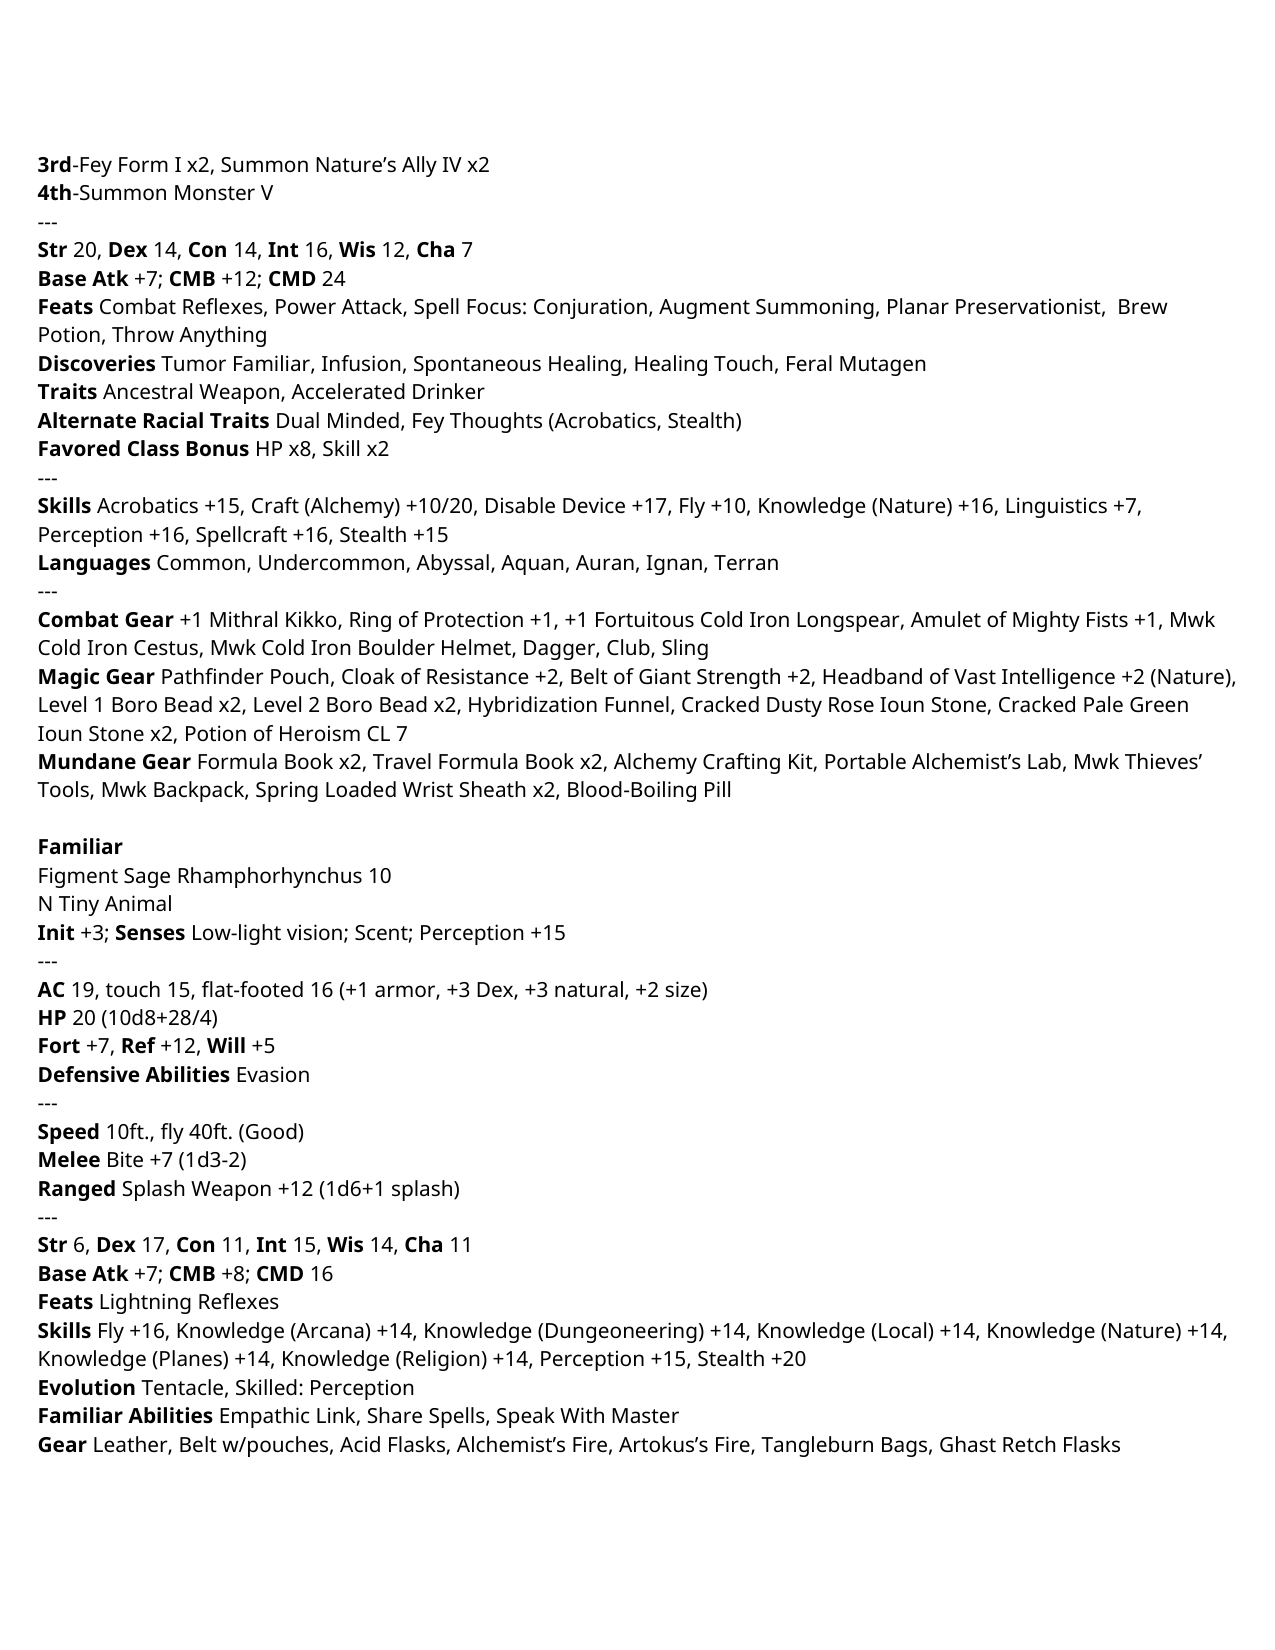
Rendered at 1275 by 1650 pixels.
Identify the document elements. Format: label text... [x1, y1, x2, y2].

text Init +3; Senses Low-light vision; Scent; Perception +15 [37, 918, 1237, 946]
text --- [37, 1202, 1237, 1231]
text Feats Combat Reflexes, Power Attack, Spell Focus: Conjuration, Augment Summoning, Planar Preservationist, Brew Potion, Throw Anything [37, 292, 1237, 349]
text Gear Leather, Belt w/pouches, Acid Flasks, Alchemist’s Fire, Artokus’s Fire, Tangleburn Bags, Ghast Retch Flasks [37, 1430, 1237, 1458]
text Ranged Splash Weapon +12 (1d6+1 splash) [37, 1174, 1237, 1202]
text --- [37, 207, 1237, 235]
text 4th-Summon Monster V [37, 178, 1237, 207]
text 3rd-Fey Form I x2, Summon Nature’s Ally IV x2 [37, 150, 1237, 178]
text Combat Gear +1 Mithral Kikko, Ring of Protection +1, +1 Fortuitous Cold Iron Longspear, Amulet of Mighty Fists +1, Mwk Cold Iron Cestus, Mwk Cold Iron Boulder Helmet, Dagger, Club, Sling [37, 605, 1237, 662]
text Str 20, Dex 14, Con 14, Int 16, Wis 12, Cha 7 [37, 235, 1237, 264]
text Str 6, Dex 17, Con 11, Int 15, Wis 14, Cha 11 [37, 1231, 1237, 1259]
text HP 20 (10d8+28/4) [37, 1003, 1237, 1032]
text Evolution Tentacle, Skilled: Perception [37, 1373, 1237, 1401]
text AC 19, touch 15, flat-footed 16 (+1 armor, +3 Dex, +3 natural, +2 size) [37, 975, 1237, 1003]
text Base Atk +7; CMB +8; CMD 16 [37, 1259, 1237, 1287]
text Skills Fly +16, Knowledge (Arcana) +14, Knowledge (Dungeoneering) +14, Knowledge (Local) +14, Knowledge (Nature) +14, Knowledge (Planes) +14, Knowledge (Religion) +14, Perception +15, Stealth +20 [37, 1316, 1237, 1373]
text Mundane Gear Formula Book x2, Travel Formula Book x2, Alchemy Crafting Kit, Portable Alchemist’s Lab, Mwk Thieves’ Tools, Mwk Backpack, Spring Loaded Wrist Sheath x2, Blood-Boiling Pill [37, 747, 1237, 804]
text Discoveries Tumor Familiar, Infusion, Spontaneous Healing, Healing Touch, Feral Mutagen [37, 349, 1237, 377]
text Alternate Racial Traits Dual Minded, Fey Thoughts (Acrobatics, Stealth) [37, 406, 1237, 434]
text Familiar Abilities Empathic Link, Share Spells, Speak With Master [37, 1401, 1237, 1430]
text Magic Gear Pathfinder Pouch, Cloak of Resistance +2, Belt of Giant Strength +2, Headband of Vast Intelligence +2 (Nature), Level 1 Boro Bead x2, Level 2 Boro Bead x2, Hybridization Funnel, Cracked Dusty Rose Ioun Stone, Cracked Pale Green Ioun Stone x2, Potion of Heroism CL 7 [37, 662, 1237, 747]
text --- [37, 463, 1237, 491]
text Melee Bite +7 (1d3-2) [37, 1145, 1237, 1174]
text Skills Acrobatics +15, Craft (Alchemy) +10/20, Disable Device +17, Fly +10, Knowledge (Nature) +16, Linguistics +7, Perception +16, Spellcraft +16, Stealth +15 [37, 491, 1237, 548]
text --- [37, 946, 1237, 975]
text Fort +7, Ref +12, Will +5 [37, 1032, 1237, 1060]
text Feats Lightning Reflexes [37, 1287, 1237, 1316]
text Figment Sage Rhamphorhynchus 10 [37, 861, 1237, 889]
text Languages Common, Undercommon, Abyssal, Aquan, Auran, Ignan, Terran [37, 548, 1237, 577]
text --- [37, 1088, 1237, 1117]
text Favored Class Bonus HP x8, Skill x2 [37, 434, 1237, 463]
text N Tiny Animal [37, 889, 1237, 918]
text Defensive Abilities Evasion [37, 1060, 1237, 1088]
text Base Atk +7; CMB +12; CMD 24 [37, 264, 1237, 292]
text --- [37, 577, 1237, 605]
text Familiar [37, 832, 1237, 861]
text Traits Ancestral Weapon, Accelerated Drinker [37, 377, 1237, 406]
text Speed 10ft., fly 40ft. (Good) [37, 1117, 1237, 1145]
